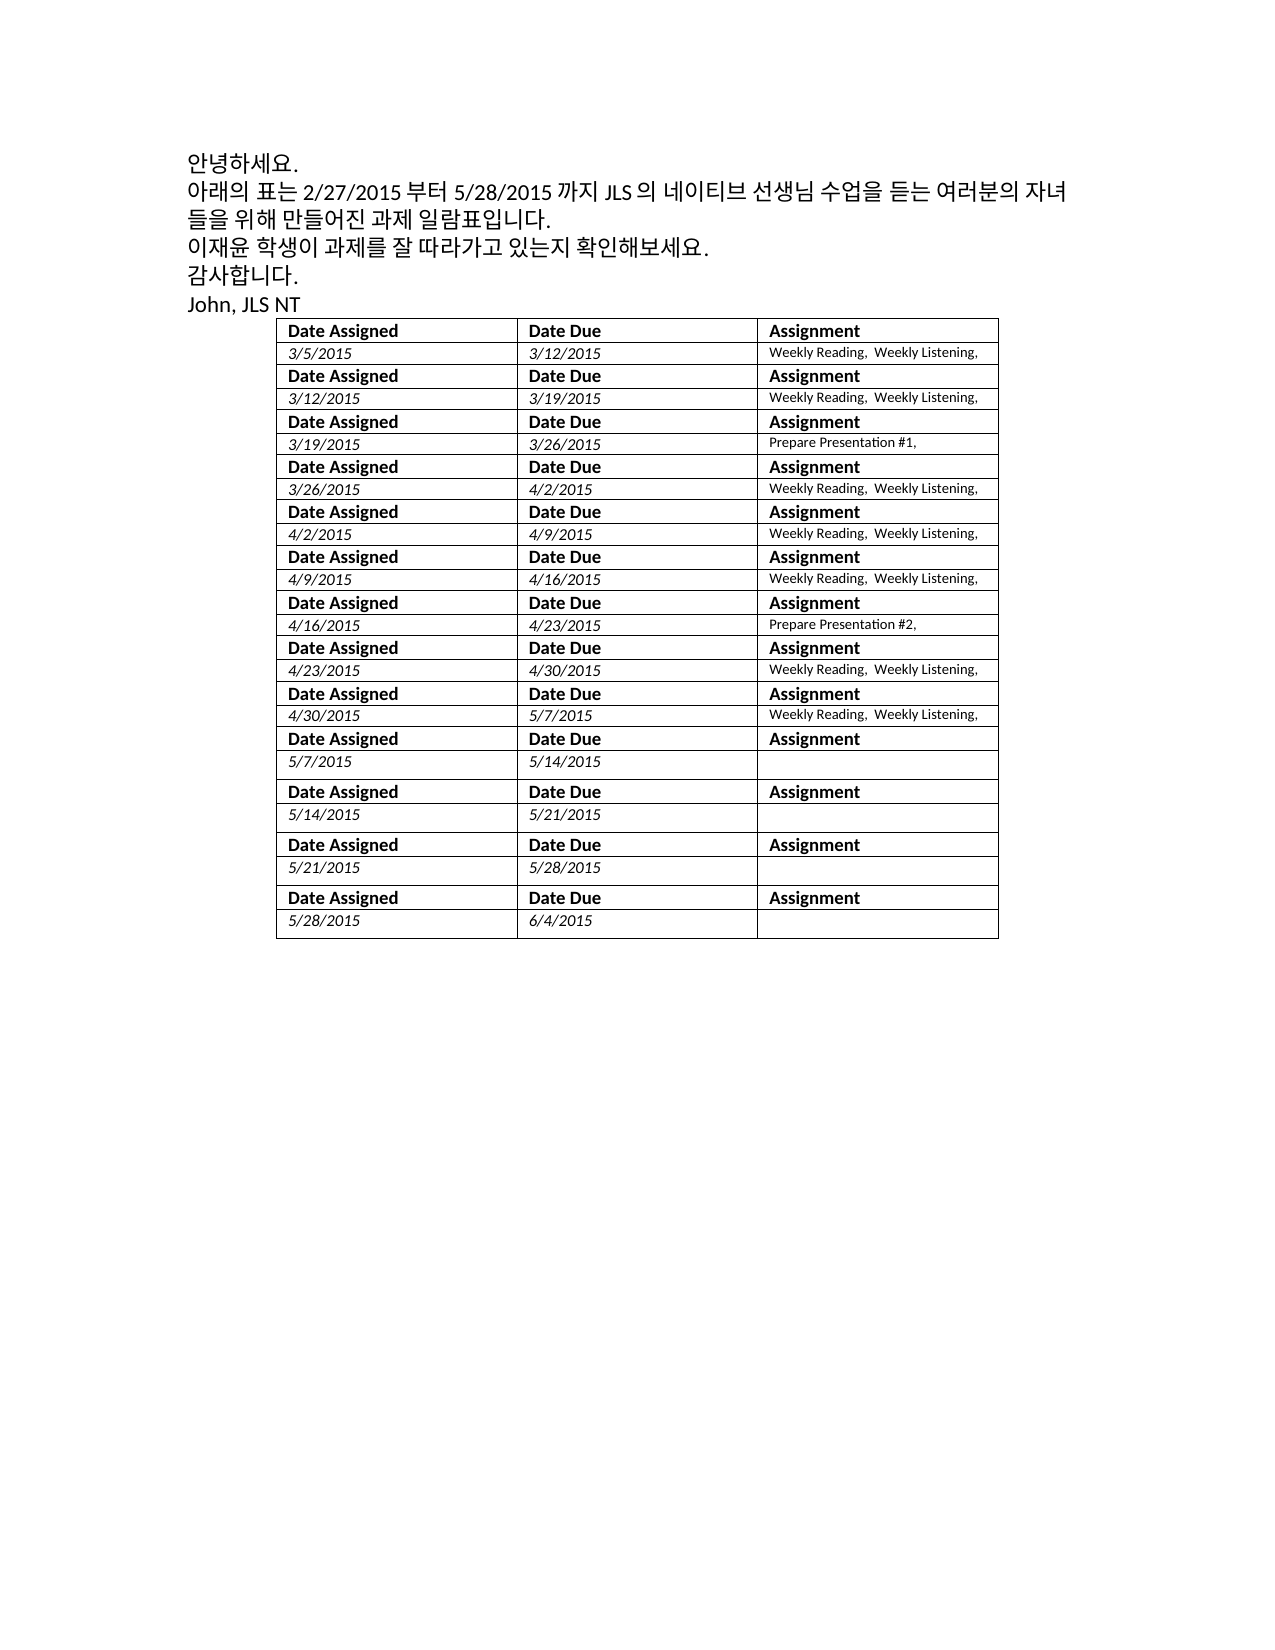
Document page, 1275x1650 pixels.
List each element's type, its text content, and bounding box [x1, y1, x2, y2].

table_cell Date Assigned [277, 682, 517, 704]
table_cell 4/30/2015 [277, 706, 517, 726]
table_cell 5/21/2015 [277, 857, 517, 885]
table_cell Date Due [518, 410, 757, 433]
table_cell 3/19/2015 [277, 434, 517, 454]
table_cell Date Assigned [277, 546, 517, 569]
table_cell 4/16/2015 [518, 570, 757, 590]
table_header Date Due [518, 319, 757, 342]
table_cell 5/14/2015 [518, 751, 757, 779]
table_cell 4/16/2015 [277, 615, 517, 635]
table_cell Date Due [518, 727, 757, 750]
table_cell Assignment [758, 365, 998, 387]
table_cell 4/2/2015 [277, 524, 517, 545]
table_cell Assignment [758, 780, 998, 803]
table_cell Date Assigned [277, 636, 517, 659]
table_cell Assignment [758, 886, 998, 909]
table_cell 5/14/2015 [277, 804, 517, 832]
table_cell Assignment [758, 727, 998, 750]
table_cell Date Due [518, 500, 757, 523]
table_cell Weekly Reading, Weekly Listening, [758, 389, 998, 409]
table_cell Assignment [758, 455, 998, 478]
table_header Date Assigned [277, 319, 517, 342]
table_cell Date Due [518, 591, 757, 614]
table_cell Prepare Presentation #2, [758, 615, 998, 635]
text 안녕하세요. 아래의 표는2/27/2015부터 5/28/2015까지 JLS의 네이티브 선생님 수업을 듣는 여러분의 자녀들을 위해 만들어진 과제 일람표입니다. 이재윤 학생이 과제를 잘 따라가고 있는지 확인해보세요. 감사합니다. John, JLS NT [187, 150, 1087, 318]
table_cell Date Due [518, 546, 757, 569]
table_cell Assignment [758, 500, 998, 523]
table_cell [758, 804, 998, 832]
table_cell Assignment [758, 636, 998, 659]
table_cell 3/26/2015 [518, 434, 757, 454]
table_cell [758, 857, 998, 885]
table_cell 3/5/2015 [277, 343, 517, 363]
table_cell 5/7/2015 [277, 751, 517, 779]
table_cell Date Assigned [277, 500, 517, 523]
table_cell Date Due [518, 365, 757, 387]
table_cell 3/26/2015 [277, 479, 517, 499]
table_cell Date Due [518, 636, 757, 659]
table_cell Weekly Reading, Weekly Listening, [758, 706, 998, 726]
table_cell Assignment [758, 410, 998, 433]
table_cell 5/28/2015 [518, 857, 757, 885]
table_cell 4/23/2015 [277, 660, 517, 681]
table_cell Date Assigned [277, 780, 517, 803]
table_cell Weekly Reading, Weekly Listening, [758, 343, 998, 363]
table_cell 4/9/2015 [277, 570, 517, 590]
table_cell Date Assigned [277, 833, 517, 856]
table_cell Date Due [518, 833, 757, 856]
table_cell 4/2/2015 [518, 479, 757, 499]
table_cell Assignment [758, 546, 998, 569]
table_cell Weekly Reading, Weekly Listening, [758, 479, 998, 499]
table_cell Date Due [518, 682, 757, 704]
table_cell 4/9/2015 [518, 524, 757, 545]
table_cell Assignment [758, 682, 998, 704]
table_header Assignment [758, 319, 998, 342]
table_cell 3/19/2015 [518, 389, 757, 409]
table_cell Date Assigned [277, 410, 517, 433]
table_cell 6/4/2015 [518, 910, 757, 938]
table_cell Weekly Reading, Weekly Listening, [758, 660, 998, 681]
table_cell 5/7/2015 [518, 706, 757, 726]
table_cell Date Assigned [277, 365, 517, 387]
table_cell [758, 910, 998, 938]
table_cell Date Assigned [277, 886, 517, 909]
table_cell Weekly Reading, Weekly Listening, [758, 524, 998, 545]
table_cell 3/12/2015 [277, 389, 517, 409]
table_cell 4/23/2015 [518, 615, 757, 635]
table_cell Date Due [518, 455, 757, 478]
table_cell [758, 751, 998, 779]
table_cell Assignment [758, 833, 998, 856]
table_cell 5/21/2015 [518, 804, 757, 832]
table_cell Date Assigned [277, 727, 517, 750]
table_cell Date Due [518, 886, 757, 909]
table_cell Date Due [518, 780, 757, 803]
table_cell 4/30/2015 [518, 660, 757, 681]
table_cell Weekly Reading, Weekly Listening, [758, 570, 998, 590]
table_cell 3/12/2015 [518, 343, 757, 363]
table_cell Assignment [758, 591, 998, 614]
table_cell Date Assigned [277, 591, 517, 614]
table_cell 5/28/2015 [277, 910, 517, 938]
table_cell Date Assigned [277, 455, 517, 478]
table_cell Prepare Presentation #1, [758, 434, 998, 454]
